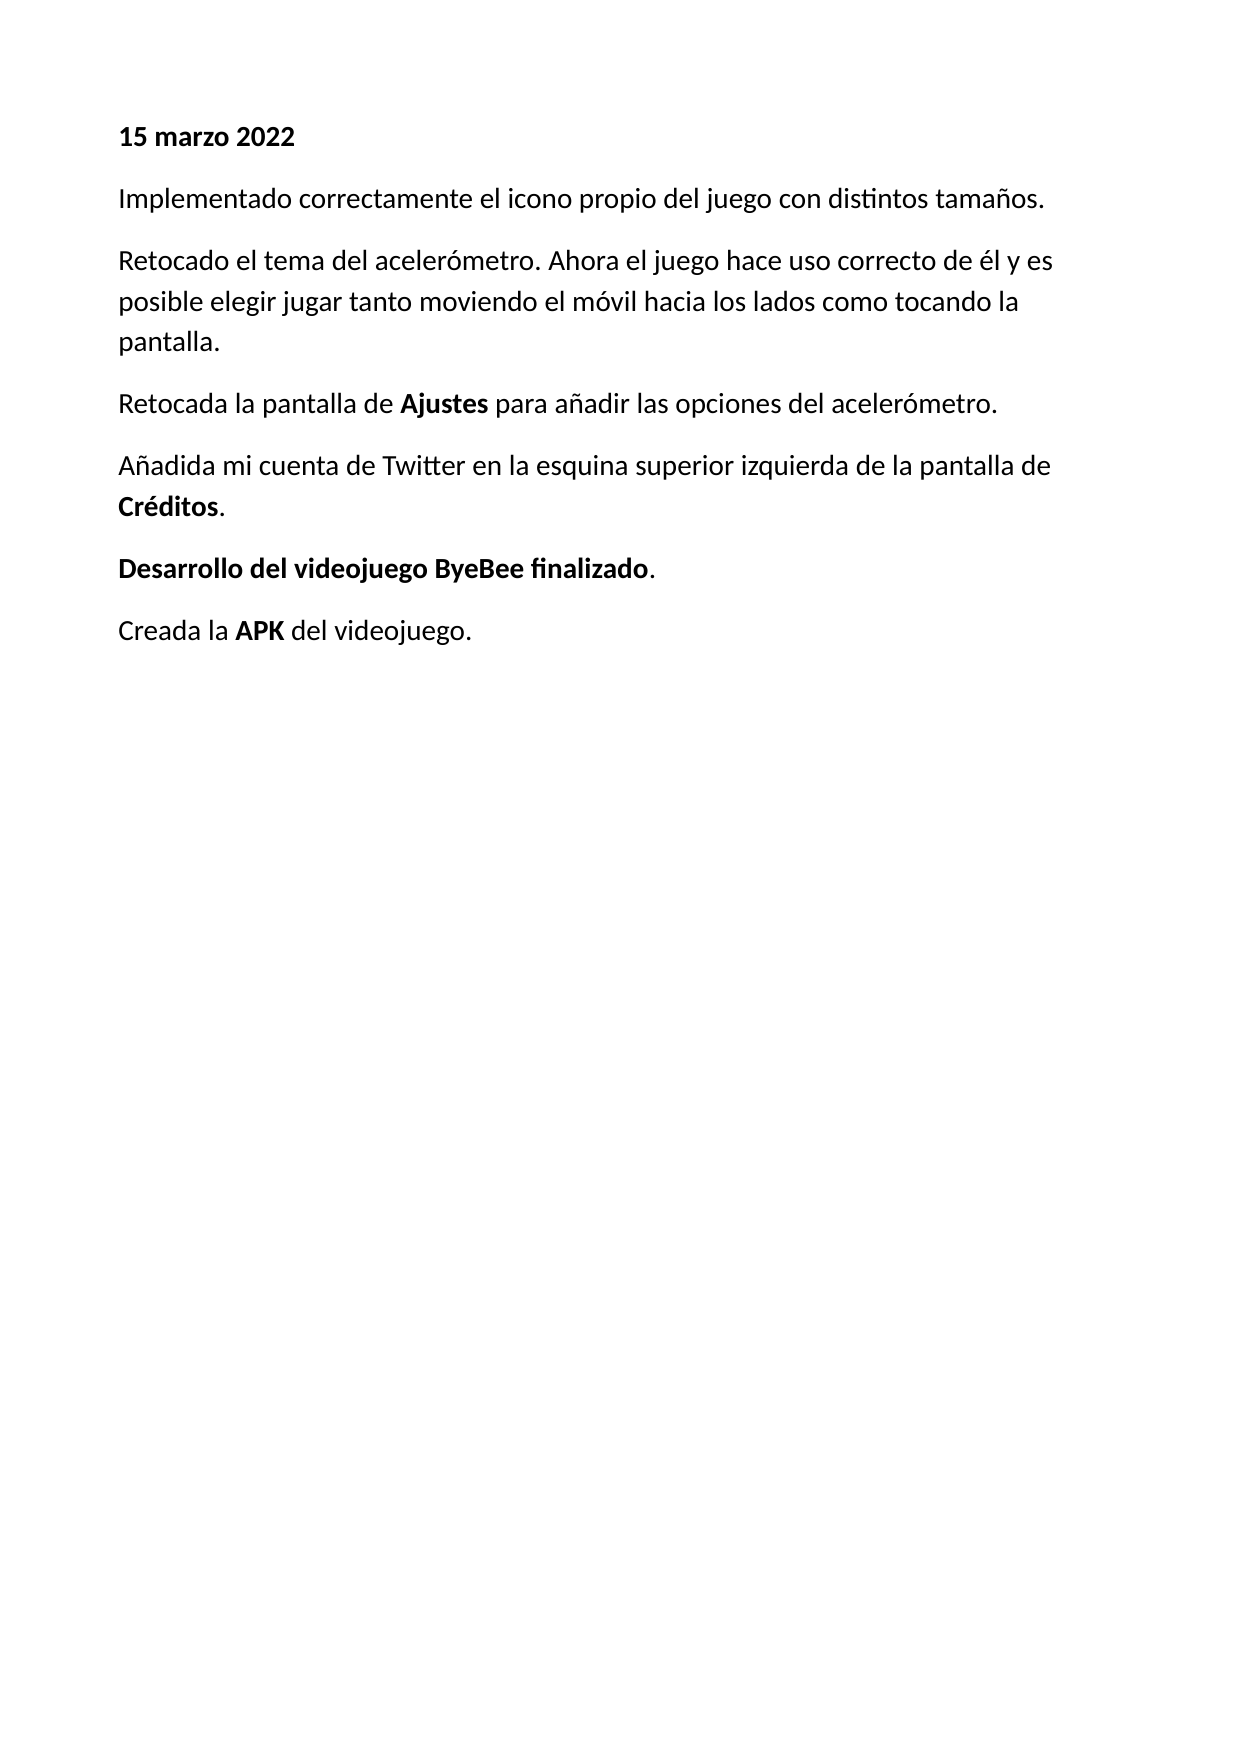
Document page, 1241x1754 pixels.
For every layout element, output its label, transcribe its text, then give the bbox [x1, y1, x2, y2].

text Creada la APK del videojuego. [118, 612, 1122, 647]
text Implementado correctamente el icono propio del juego con distintos tamaños. [118, 180, 1122, 216]
text Retocada la pantalla de Ajustes para añadir las opciones del acelerómetro. [118, 385, 1122, 421]
text 15 marzo 2022 [118, 118, 1122, 154]
text Añadida mi cuenta de Twitter en la esquina superior izquierda de la pantalla de Créditos. [118, 447, 1122, 524]
text Desarrollo del videojuego ByeBee finalizado. [118, 550, 1122, 585]
text Retocado el tema del acelerómetro. Ahora el juego hace uso correcto de él y es posible elegir jugar tanto moviendo el móvil hacia los lados como tocando la pantalla. [118, 242, 1122, 359]
